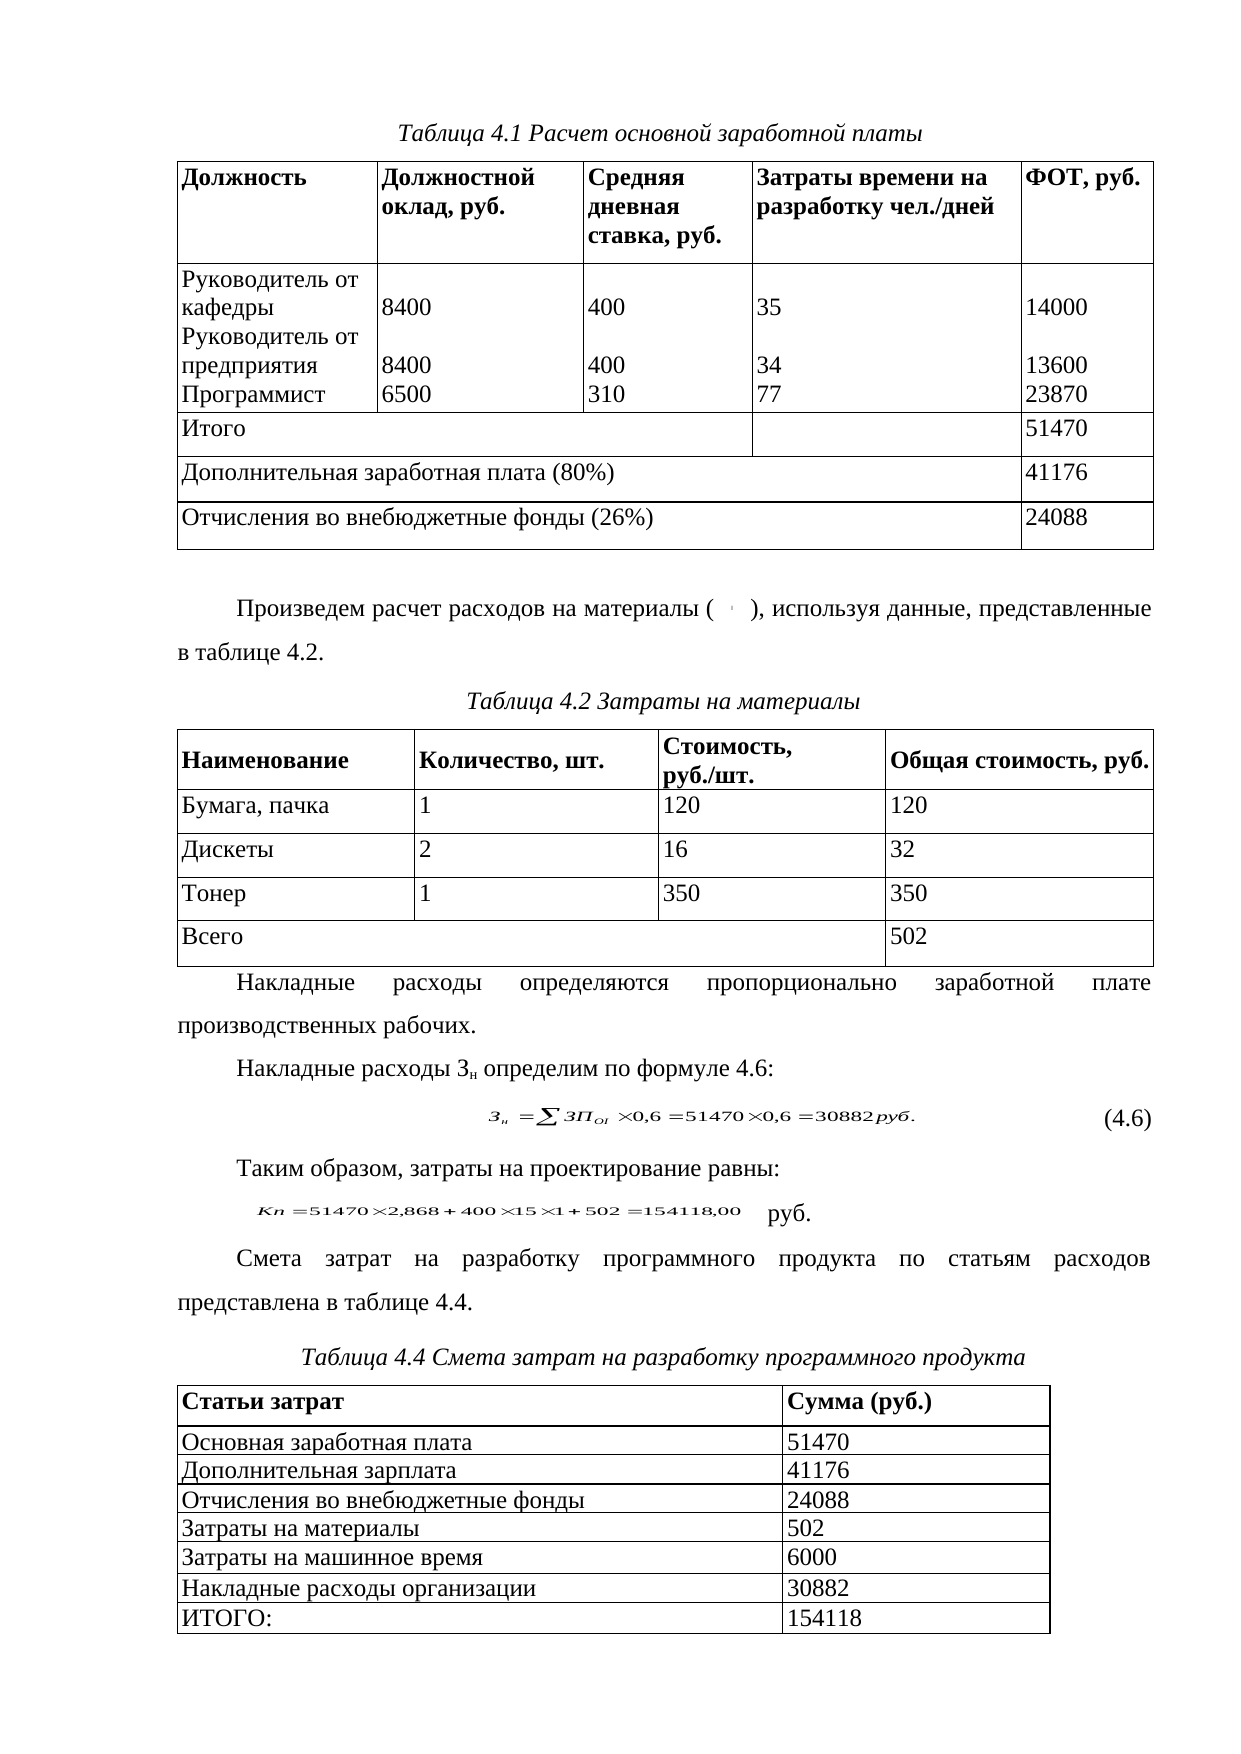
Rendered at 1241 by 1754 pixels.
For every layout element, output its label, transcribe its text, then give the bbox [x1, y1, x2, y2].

table_header Должность [178, 162, 377, 263]
table_cell 502 [886, 921, 1153, 966]
table_header Общая стоимость, руб. [886, 730, 1153, 789]
table_cell 400 400 310 [584, 264, 752, 412]
table_cell Дополнительная заработная плата (80%) [178, 457, 1021, 501]
table_cell Накладные расходы организации [178, 1574, 782, 1602]
table_header Затраты времени на разработку чел./дней [753, 162, 1021, 263]
text Накладные расходы определяются пропорционально заработной плате производственных рабочих. [177, 967, 1152, 1039]
table_cell 24088 [783, 1485, 1049, 1512]
table_cell 120 [886, 790, 1153, 833]
text Таблица 4.2 Затраты на материалы [177, 686, 1152, 715]
table_cell Дополнительная зарплата [178, 1455, 782, 1483]
table_cell 51470 [1022, 413, 1153, 456]
table_cell Бумага, пачка [178, 790, 414, 833]
table_cell 41176 [1022, 457, 1153, 501]
table_header Стоимость, руб./шт. [659, 730, 885, 789]
table_cell 41176 [783, 1455, 1049, 1483]
table_cell Руководитель от кафедры Руководитель от предприятия Программист [178, 264, 377, 412]
table_cell Всего [178, 921, 885, 966]
table_cell Затраты на материалы [178, 1513, 782, 1541]
table_cell Тонер [178, 878, 414, 920]
table_cell Итого [178, 413, 752, 456]
table_cell 1 [415, 878, 658, 920]
text Произведем расчет расходов на материалы (), используя данные, представленные в таблице 4.2. [177, 593, 1152, 665]
table_cell 6000 [783, 1542, 1049, 1572]
table_cell 14000 13600 23870 [1022, 264, 1153, 412]
table_cell 32 [886, 834, 1153, 877]
table_cell 16 [659, 834, 885, 877]
table_cell Отчисления во внебюджетные фонды [178, 1485, 782, 1512]
table_cell 2 [415, 834, 658, 877]
table_cell 502 [783, 1513, 1049, 1541]
table_cell 24088 [1022, 503, 1153, 549]
table_cell 51470 [783, 1427, 1049, 1454]
table_header Средняя дневная ставка, руб. [584, 162, 752, 263]
table_header Должностной оклад, руб. [378, 162, 583, 263]
table_header Количество, шт. [415, 730, 658, 789]
table_cell [753, 413, 1021, 456]
table_header Наименование [178, 730, 414, 789]
table_cell Отчисления во внебюджетные фонды (26%) [178, 503, 1021, 549]
table_cell 1 [415, 790, 658, 833]
text Таким образом, затраты на проектирование равны: [177, 1153, 1152, 1181]
table_cell 30882 [783, 1574, 1049, 1602]
text (4.6) [177, 1097, 1152, 1138]
text руб. [177, 1196, 1152, 1229]
table_header ФОТ, руб. [1022, 162, 1153, 263]
table_cell Основная заработная плата [178, 1427, 782, 1454]
table_cell 8400 8400 6500 [378, 264, 583, 412]
text Таблица 4.4 Смета затрат на разработку программного продукта [177, 1342, 1152, 1371]
table_cell Затраты на машинное время [178, 1542, 782, 1572]
table_header Сумма (руб.) [783, 1386, 1049, 1424]
text Накладные расходы Зн определим по формуле 4.6: [177, 1053, 1152, 1082]
table_cell 350 [886, 878, 1153, 920]
table_cell 35 34 77 [753, 264, 1021, 412]
text Таблица 4.1 Расчет основной заработной платы [177, 118, 1152, 147]
table_cell ИТОГО: [178, 1603, 782, 1633]
text Смета затрат на разработку программного продукта по статьям расходов представлена в таблице 4.4. [177, 1243, 1152, 1315]
table_header Статьи затрат [178, 1386, 782, 1424]
table_cell 350 [659, 878, 885, 920]
table_cell Дискеты [178, 834, 414, 877]
table_cell 154118 [783, 1603, 1049, 1633]
table_cell 120 [659, 790, 885, 833]
